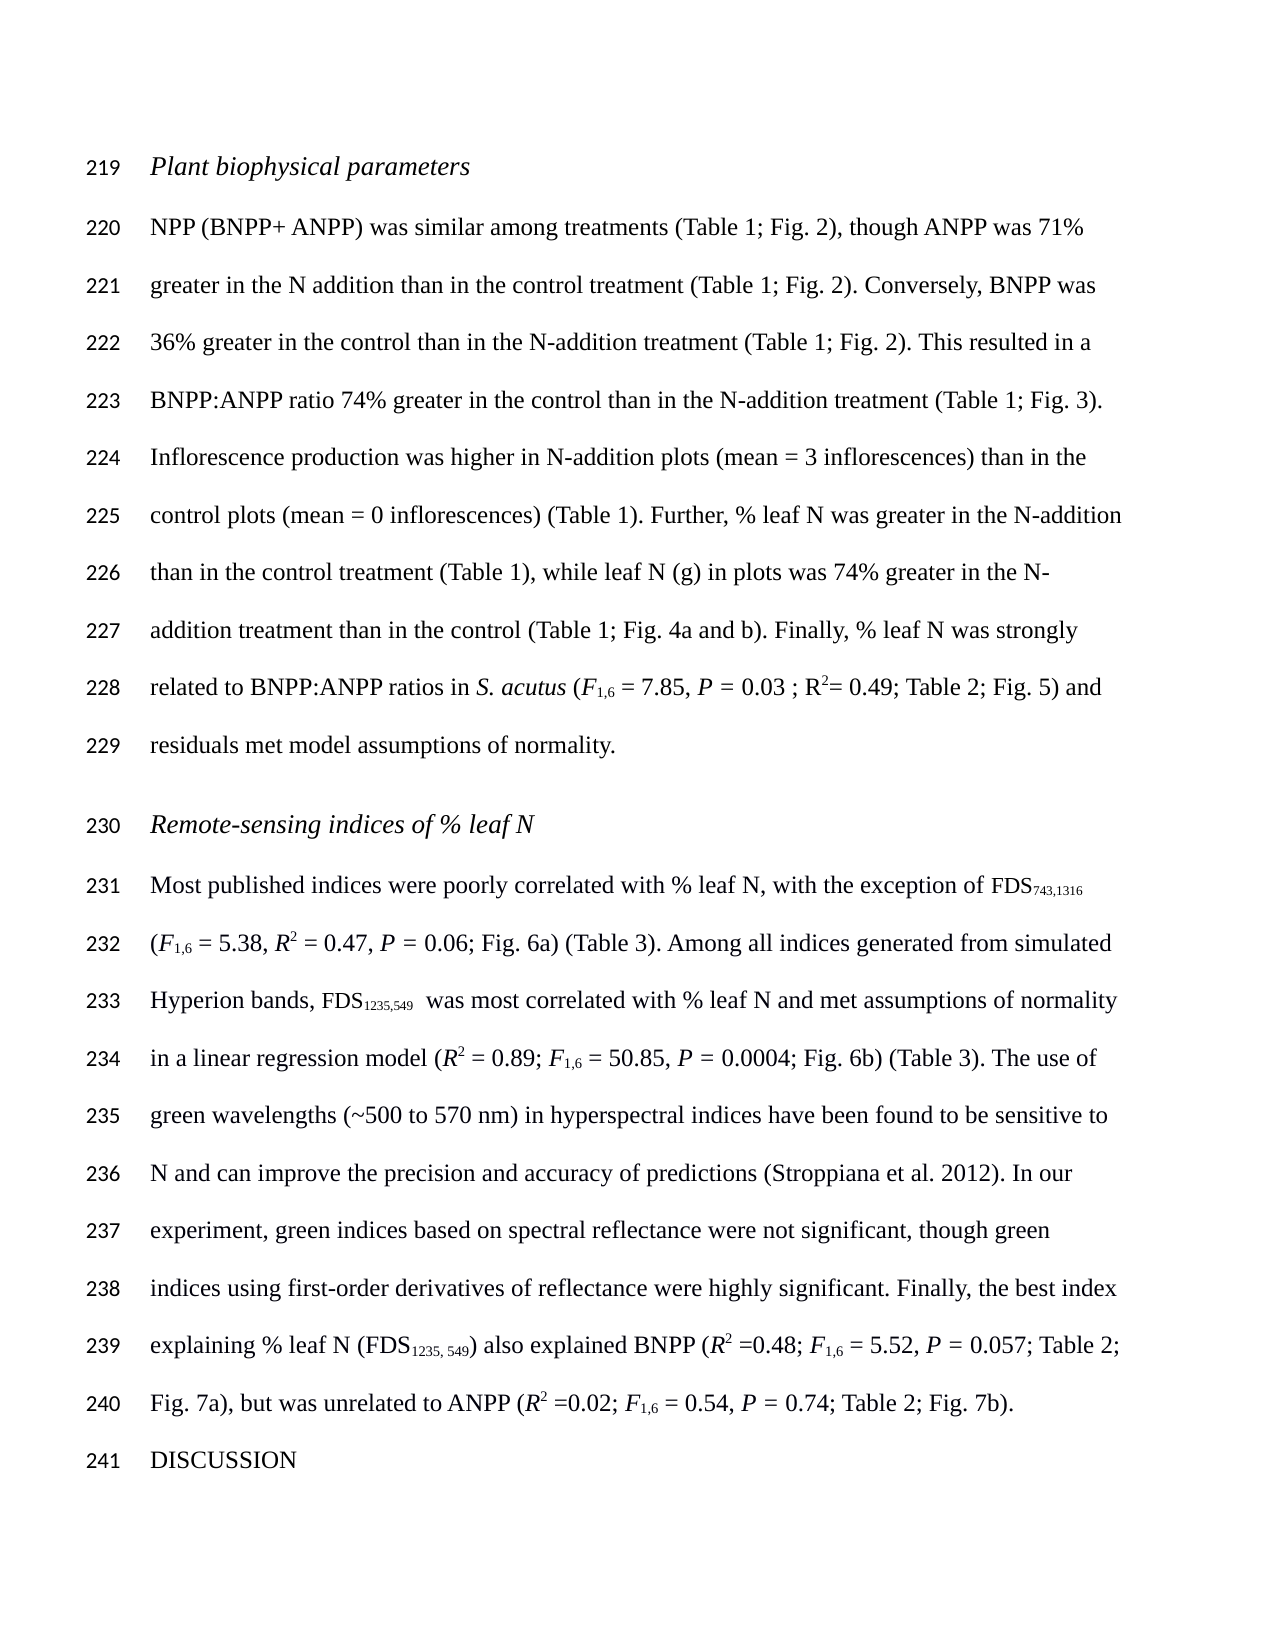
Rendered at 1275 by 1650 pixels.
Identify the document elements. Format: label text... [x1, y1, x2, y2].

text NPP (BNPP+ ANPP) was similar among treatments (Table 1; Fig. 2), though ANPP was 71% greater in the N addition than in the control treatment (Table 1; Fig. 2). Conversely, BNPP was 36% greater in the control than in the N-addition treatment (Table 1; Fig. 2). This resulted in a BNPP:ANPP ratio 74% greater in the control than in the N-addition treatment (Table 1; Fig. 3). Inflorescence production was higher in N-addition plots (mean = 3 inflorescences) than in the control plots (mean = 0 inflorescences) (Table 1). Further, % leaf N was greater in the N-addition than in the control treatment (Table 1), while leaf N (g) in plots was 74% greater in the N-addition treatment than in the control (Table 1; Fig. 4a and b). Finally, % leaf N was strongly related to BNPP:ANPP ratios in S. acutus (F1,6 = 7.85, P = 0.03 ; R2= 0.49; Table 2; Fig. 5) and residuals met model assumptions of normality. [150, 212, 1125, 758]
subtitle DISCUSSION [150, 1445, 1125, 1474]
subtitle Remote-sensing indices of % leaf N [150, 808, 1125, 839]
subtitle Plant biophysical parameters [150, 150, 1125, 181]
text Most published indices were poorly correlated with % leaf N, with the exception of FDS743,1316 (F1,6 = 5.38, R2 = 0.47, P = 0.06; Fig. 6a) (Table 3). Among all indices generated from simulated Hyperion bands, FDS1235,549 was most correlated with % leaf N and met assumptions of normality in a linear regression model (R2 = 0.89; F1,6 = 50.85, P = 0.0004; Fig. 6b) (Table 3). The use of green wavelengths (~500 to 570 nm) in hyperspectral indices have been found to be sensitive to N and can improve the precision and accuracy of predictions (Stroppiana et al. 2012). In our experiment, green indices based on spectral reflectance were not significant, though green indices using first-order derivatives of reflectance were highly significant. Finally, the best index explaining % leaf N (FDS1235, 549) also explained BNPP (R2 =0.48; F1,6 = 5.52, P = 0.057; Table 2; Fig. 7a), but was unrelated to ANPP (R2 =0.02; F1,6 = 0.54, P = 0.74; Table 2; Fig. 7b). [150, 870, 1125, 1417]
